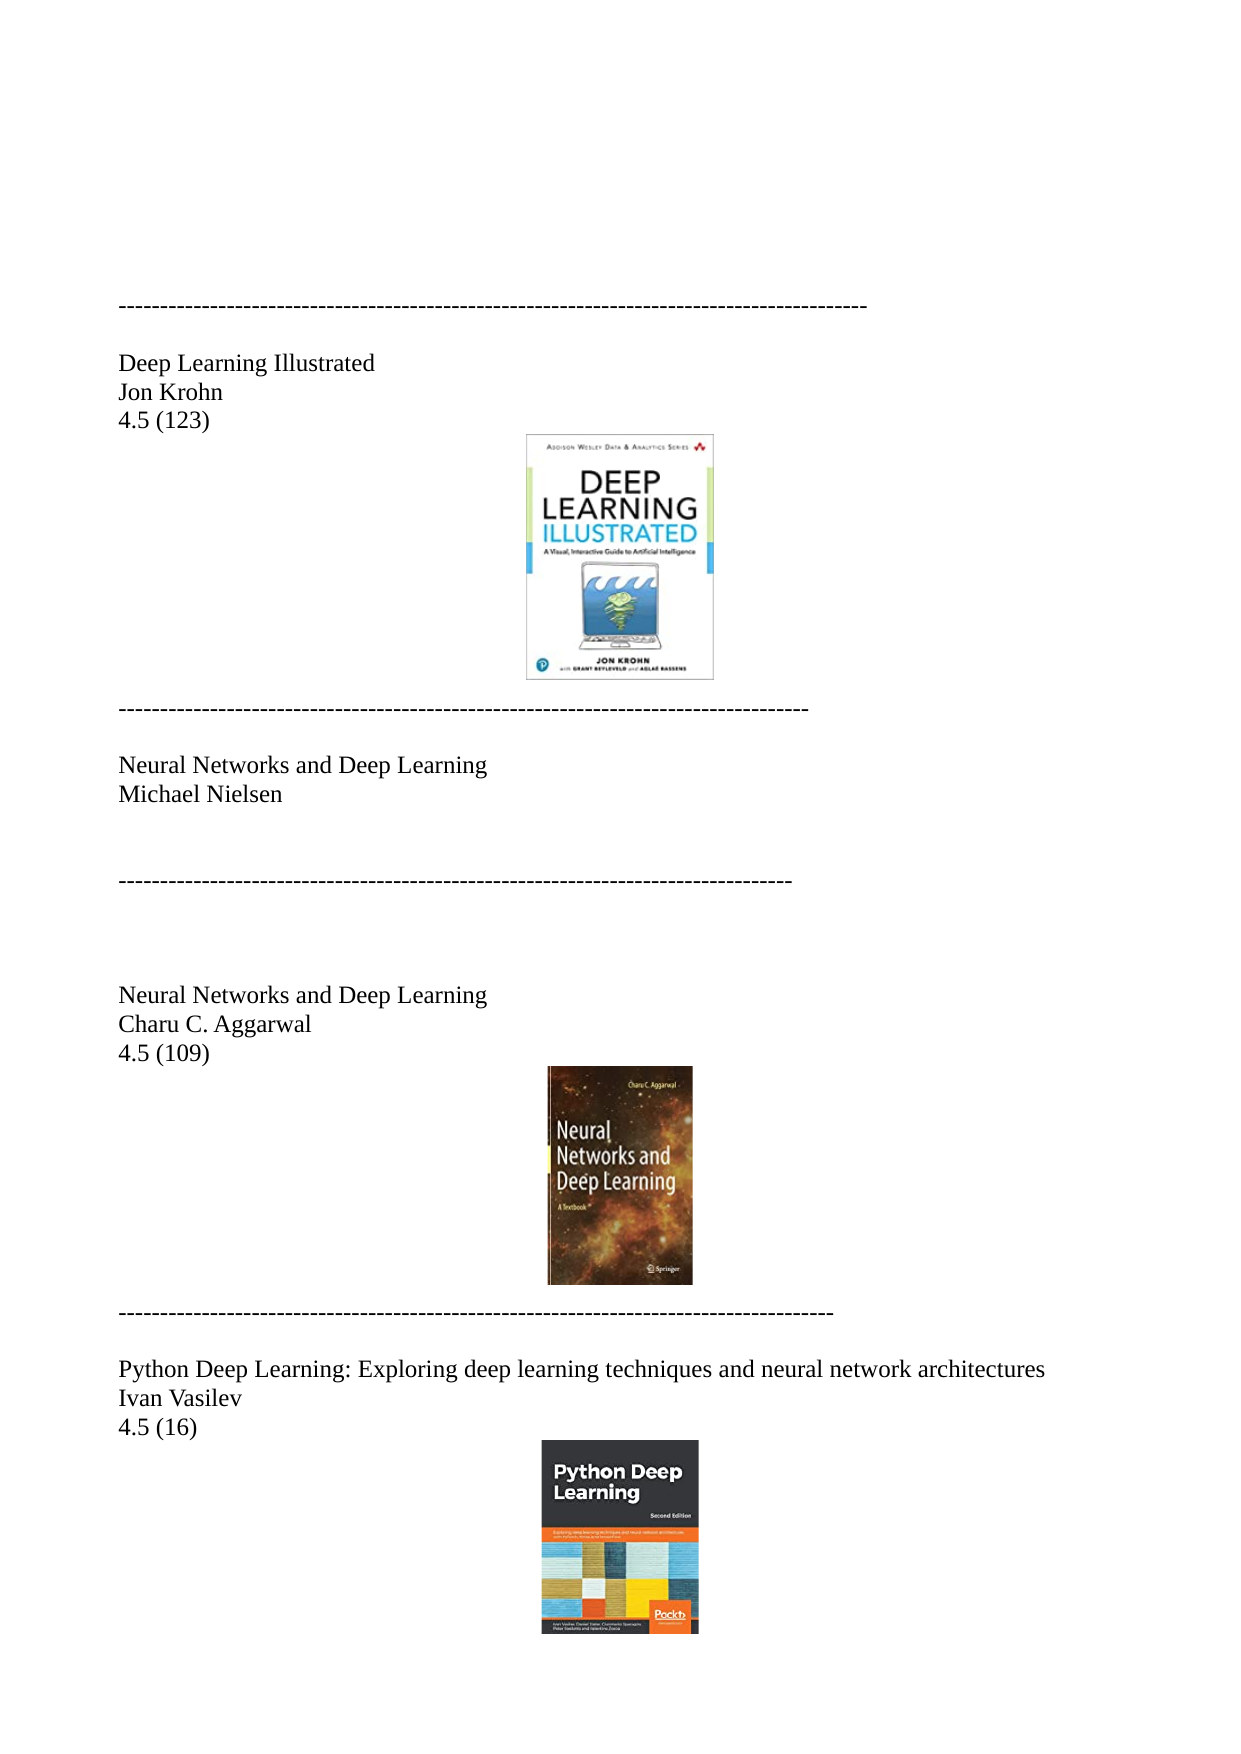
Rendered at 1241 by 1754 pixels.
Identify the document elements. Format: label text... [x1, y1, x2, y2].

text Michael Nielsen [118, 779, 1122, 808]
text 4.5 (16) [118, 1412, 1122, 1441]
text ----------------------------------------------------------------------------------- [118, 693, 1122, 722]
text Python Deep Learning: Exploring deep learning techniques and neural network architectures [118, 1354, 1122, 1383]
text Neural Networks and Deep Learning [118, 751, 1122, 779]
text 4.5 (123) [118, 406, 1122, 434]
text Ivan Vasilev [118, 1383, 1122, 1412]
text Deep Learning Illustrated [118, 348, 1122, 377]
text 4.5 (109) [118, 1038, 1122, 1067]
text ------------------------------------------------------------------------------------------ [118, 291, 1122, 319]
text --------------------------------------------------------------------------------- [118, 866, 1122, 894]
text -------------------------------------------------------------------------------------- [118, 1297, 1122, 1326]
text Charu C. Aggarwal [118, 1009, 1122, 1038]
text Neural Networks and Deep Learning [118, 981, 1122, 1009]
text Jon Krohn [118, 377, 1122, 406]
